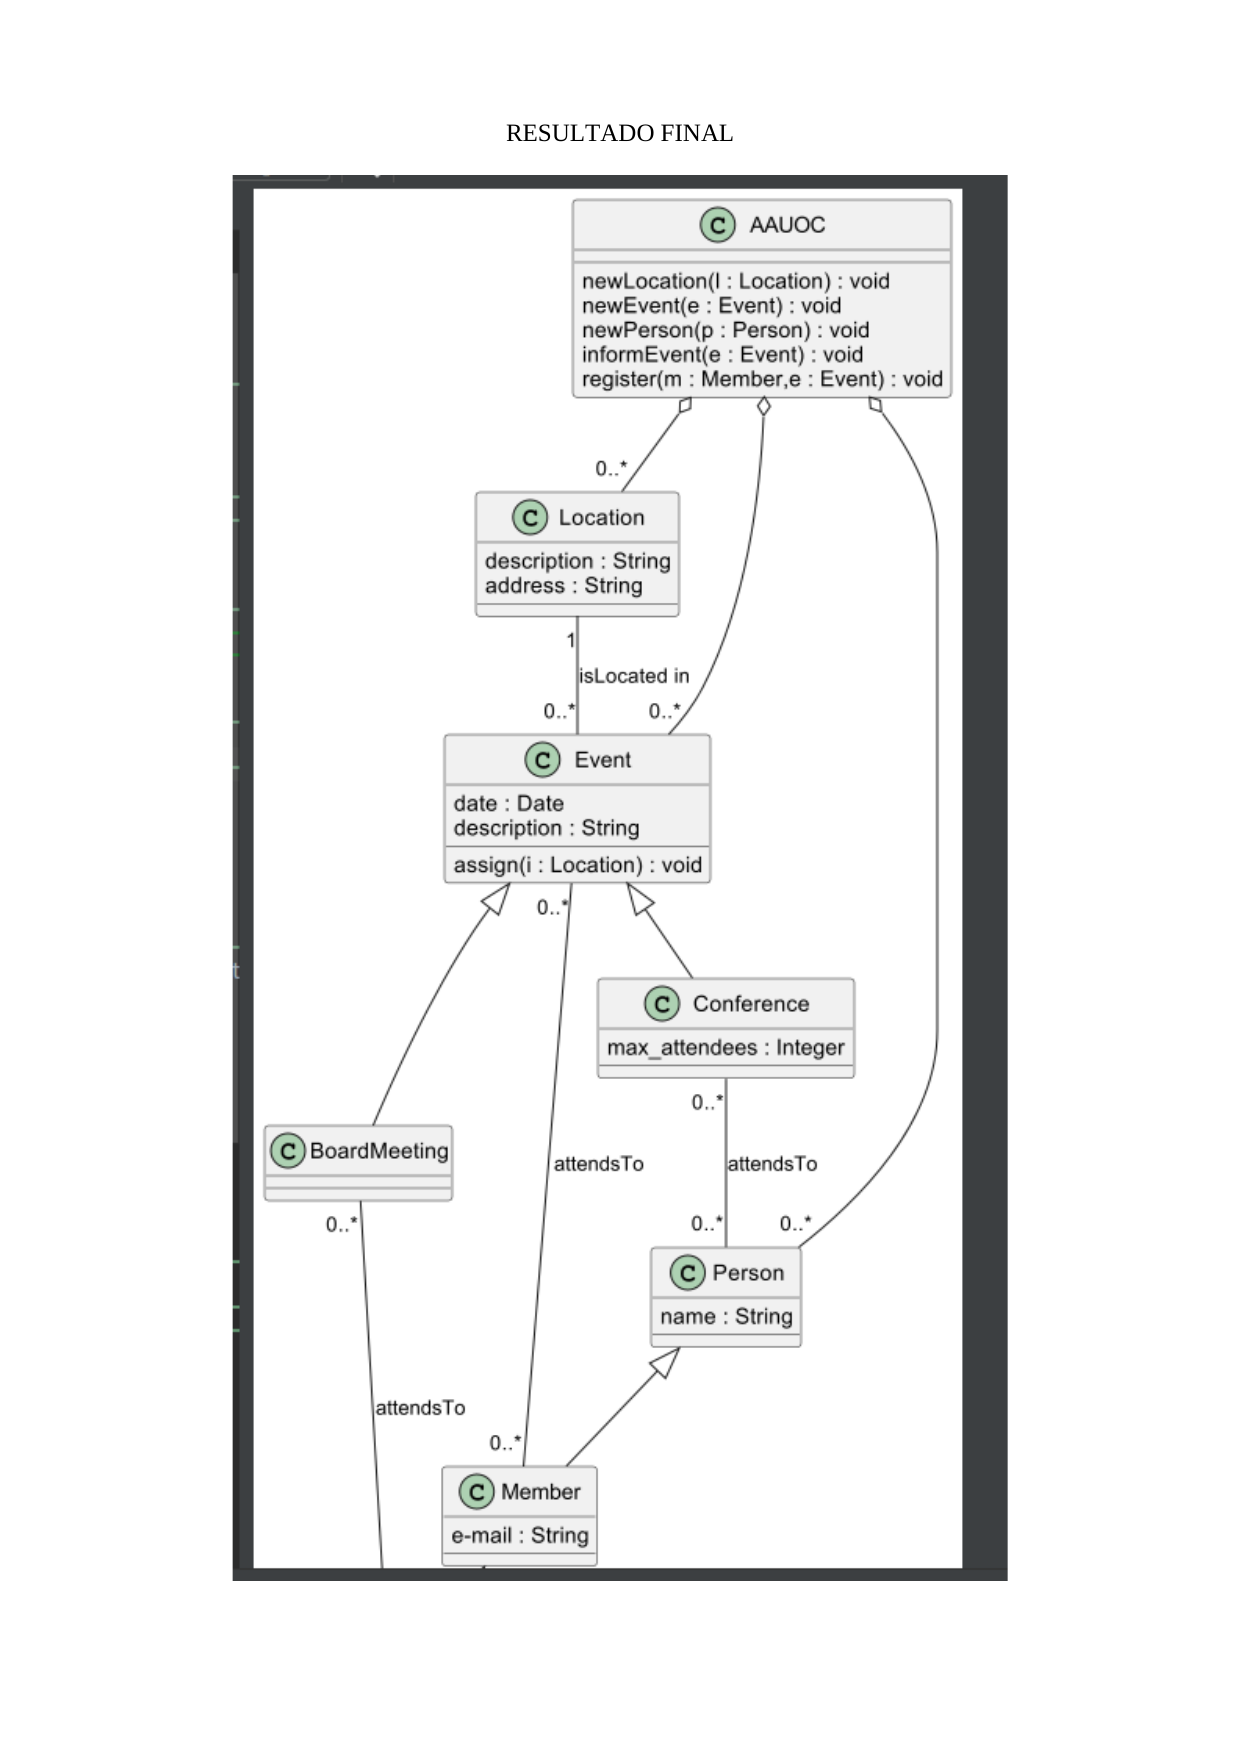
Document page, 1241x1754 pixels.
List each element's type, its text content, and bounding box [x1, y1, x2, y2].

picture [232, 175, 1008, 1581]
text RESULTADO FINAL [118, 118, 1122, 147]
